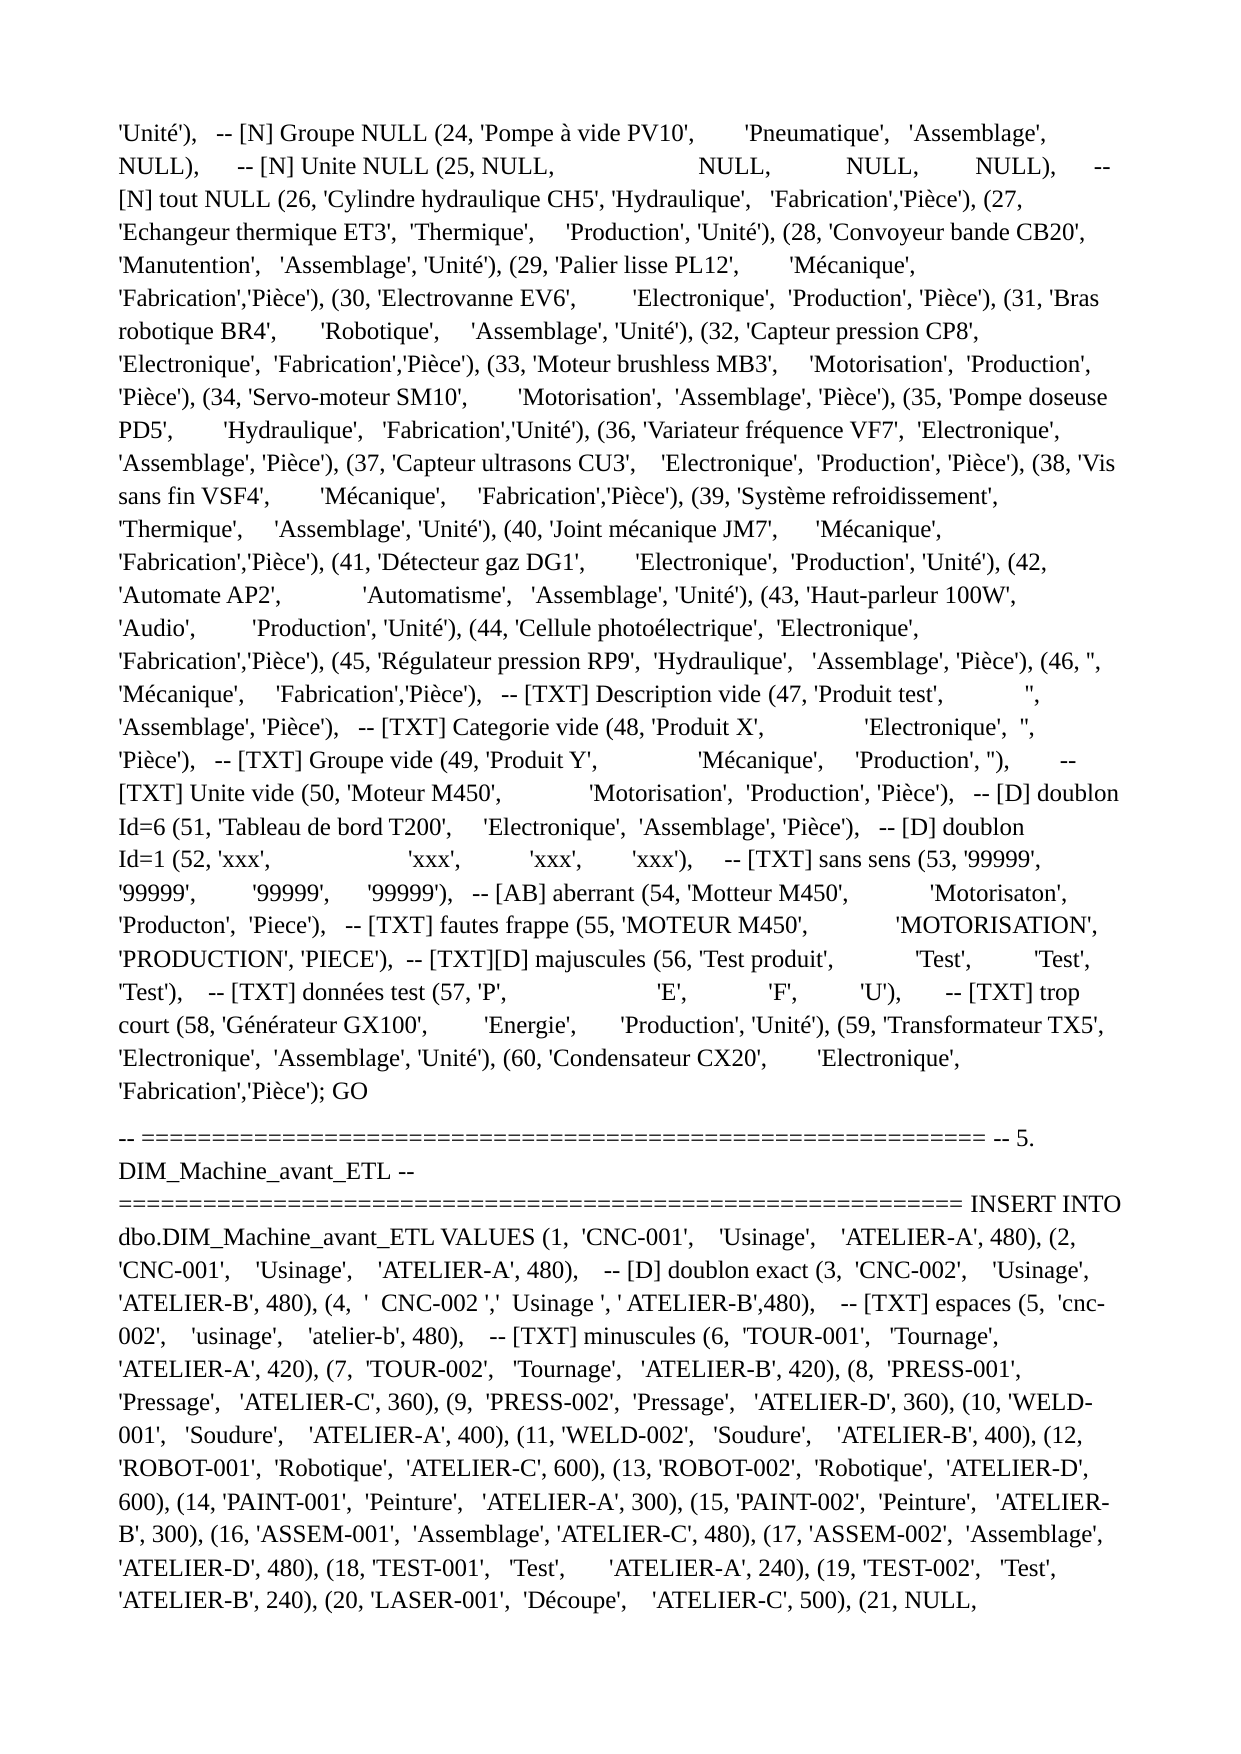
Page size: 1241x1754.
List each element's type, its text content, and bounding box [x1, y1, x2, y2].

text 'Unité'), -- [N] Groupe NULL (24, 'Pompe à vide PV10', 'Pneumatique', 'Assemblage', NULL), -- [N] Unite NULL (25, NULL, NULL, NULL, NULL), -- [N] tout NULL (26, 'Cylindre hydraulique CH5', 'Hydraulique', 'Fabrication','Pièce'), (27, 'Echangeur thermique ET3', 'Thermique', 'Production', 'Unité'), (28, 'Convoyeur bande CB20', 'Manutention', 'Assemblage', 'Unité'), (29, 'Palier lisse PL12', 'Mécanique', 'Fabrication','Pièce'), (30, 'Electrovanne EV6', 'Electronique', 'Production', 'Pièce'), (31, 'Bras robotique BR4', 'Robotique', 'Assemblage', 'Unité'), (32, 'Capteur pression CP8', 'Electronique', 'Fabrication','Pièce'), (33, 'Moteur brushless MB3', 'Motorisation', 'Production', 'Pièce'), (34, 'Servo-moteur SM10', 'Motorisation', 'Assemblage', 'Pièce'), (35, 'Pompe doseuse PD5', 'Hydraulique', 'Fabrication','Unité'), (36, 'Variateur fréquence VF7', 'Electronique', 'Assemblage', 'Pièce'), (37, 'Capteur ultrasons CU3', 'Electronique', 'Production', 'Pièce'), (38, 'Vis sans fin VSF4', 'Mécanique', 'Fabrication','Pièce'), (39, 'Système refroidissement', 'Thermique', 'Assemblage', 'Unité'), (40, 'Joint mécanique JM7', 'Mécanique', 'Fabrication','Pièce'), (41, 'Détecteur gaz DG1', 'Electronique', 'Production', 'Unité'), (42, 'Automate AP2', 'Automatisme', 'Assemblage', 'Unité'), (43, 'Haut-parleur 100W', 'Audio', 'Production', 'Unité'), (44, 'Cellule photoélectrique', 'Electronique', 'Fabrication','Pièce'), (45, 'Régulateur pression RP9', 'Hydraulique', 'Assemblage', 'Pièce'), (46, '', 'Mécanique', 'Fabrication','Pièce'), -- [TXT] Description vide (47, 'Produit test', '', 'Assemblage', 'Pièce'), -- [TXT] Categorie vide (48, 'Produit X', 'Electronique', '', 'Pièce'), -- [TXT] Groupe vide (49, 'Produit Y', 'Mécanique', 'Production', ''), -- [TXT] Unite vide (50, 'Moteur M450', 'Motorisation', 'Production', 'Pièce'), -- [D] doublon Id=6 (51, 'Tableau de bord T200', 'Electronique', 'Assemblage', 'Pièce'), -- [D] doublon Id=1 (52, 'xxx', 'xxx', 'xxx', 'xxx'), -- [TXT] sans sens (53, '99999', '99999', '99999', '99999'), -- [AB] aberrant (54, 'Motteur M450', 'Motorisaton', 'Producton', 'Piece'), -- [TXT] fautes frappe (55, 'MOTEUR M450', 'MOTORISATION', 'PRODUCTION', 'PIECE'), -- [TXT][D] majuscules (56, 'Test produit', 'Test', 'Test', 'Test'), -- [TXT] données test (57, 'P', 'E', 'F', 'U'), -- [TXT] trop court (58, 'Générateur GX100', 'Energie', 'Production', 'Unité'), (59, 'Transformateur TX5', 'Electronique', 'Assemblage', 'Unité'), (60, 'Condensateur CX20', 'Electronique', 'Fabrication','Pièce'); GO [118, 118, 1122, 1104]
text -- ============================================================ -- 5. DIM_Machine_avant_ETL -- ============================================================ INSERT INTO dbo.DIM_Machine_avant_ETL VALUES (1, 'CNC-001', 'Usinage', 'ATELIER-A', 480), (2, 'CNC-001', 'Usinage', 'ATELIER-A', 480), -- [D] doublon exact (3, 'CNC-002', 'Usinage', 'ATELIER-B', 480), (4, ' CNC-002 ',' Usinage ', ' ATELIER-B',480), -- [TXT] espaces (5, 'cnc-002', 'usinage', 'atelier-b', 480), -- [TXT] minuscules (6, 'TOUR-001', 'Tournage', 'ATELIER-A', 420), (7, 'TOUR-002', 'Tournage', 'ATELIER-B', 420), (8, 'PRESS-001', 'Pressage', 'ATELIER-C', 360), (9, 'PRESS-002', 'Pressage', 'ATELIER-D', 360), (10, 'WELD-001', 'Soudure', 'ATELIER-A', 400), (11, 'WELD-002', 'Soudure', 'ATELIER-B', 400), (12, 'ROBOT-001', 'Robotique', 'ATELIER-C', 600), (13, 'ROBOT-002', 'Robotique', 'ATELIER-D', 600), (14, 'PAINT-001', 'Peinture', 'ATELIER-A', 300), (15, 'PAINT-002', 'Peinture', 'ATELIER-B', 300), (16, 'ASSEM-001', 'Assemblage', 'ATELIER-C', 480), (17, 'ASSEM-002', 'Assemblage', 'ATELIER-D', 480), (18, 'TEST-001', 'Test', 'ATELIER-A', 240), (19, 'TEST-002', 'Test', 'ATELIER-B', 240), (20, 'LASER-001', 'Découpe', 'ATELIER-C', 500), (21, NULL, [118, 1123, 1122, 1614]
